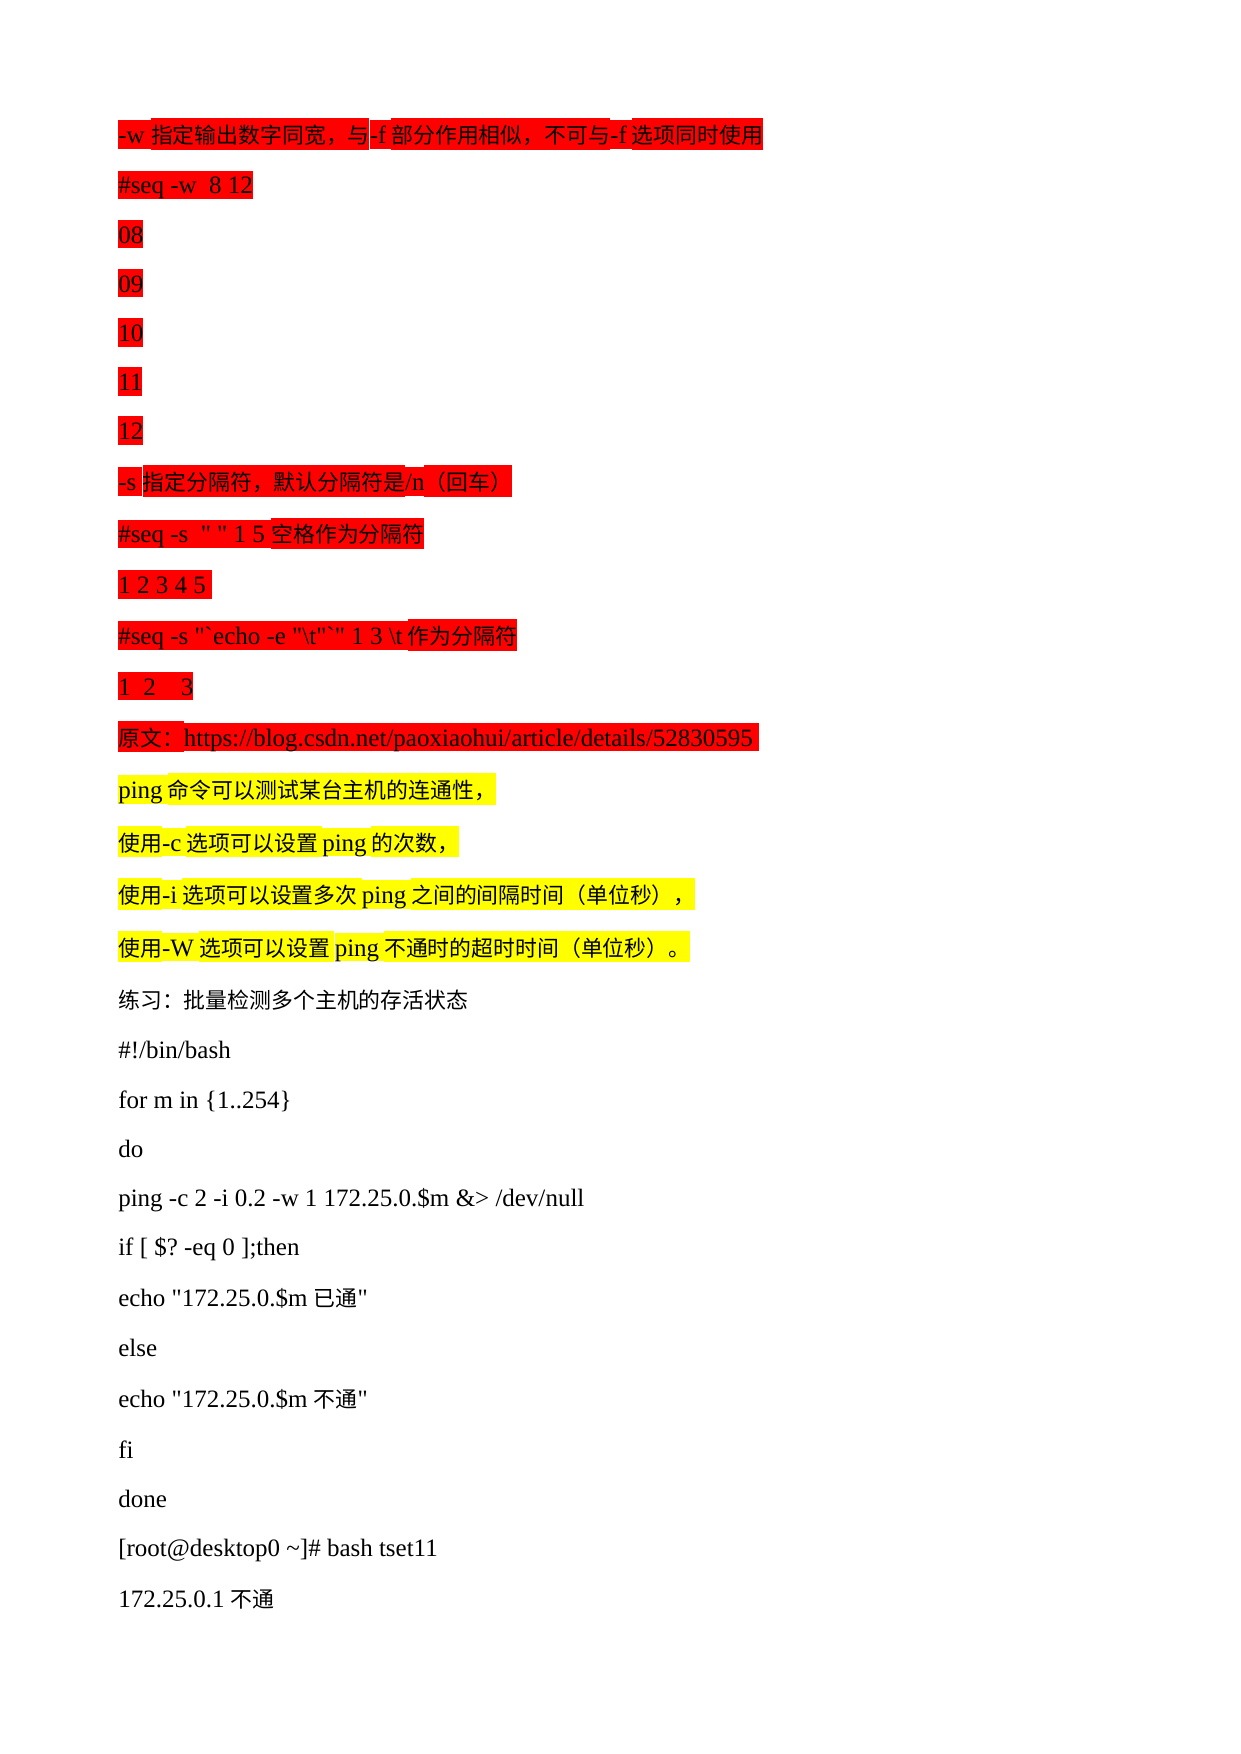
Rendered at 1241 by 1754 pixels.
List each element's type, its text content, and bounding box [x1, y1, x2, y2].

text 11 [118, 367, 1122, 396]
text 原文：https://blog.csdn.net/paoxiaohui/article/details/52830595 [118, 721, 1122, 752]
text 172.25.0.1 不通 [118, 1582, 1122, 1614]
text do [118, 1134, 1122, 1162]
text for m in {1..254} [118, 1085, 1122, 1113]
text fi [118, 1435, 1122, 1464]
text done [118, 1484, 1122, 1513]
text #seq -s " " 1 5 空格作为分隔符 [118, 517, 1122, 549]
text ping -c 2 -i 0.2 -w 1 172.25.0.$m &> /dev/null [118, 1183, 1122, 1212]
text ping命令可以测试某台主机的连通性， [118, 773, 1122, 805]
text 使用-c选项可以设置ping的次数， [118, 826, 1122, 857]
text if [ $? -eq 0 ];then [118, 1232, 1122, 1261]
text else [118, 1333, 1122, 1362]
text #!/bin/bash [118, 1036, 1122, 1064]
text [root@desktop0 ~]# bash tset11 [118, 1533, 1122, 1562]
text -s 指定分隔符，默认分隔符是/n（回车） [118, 465, 1122, 497]
text 1 2 3 4 5 [118, 570, 1122, 599]
text 使用-i选项可以设置多次ping之间的间隔时间（单位秒）， [118, 878, 1122, 910]
text 练习：批量检测多个主机的存活状态 [118, 983, 1122, 1015]
text 09 [118, 269, 1122, 297]
text #seq -w 8 12 [118, 171, 1122, 199]
text -w 指定输出数字同宽，与-f部分作用相似，不可与-f选项同时使用 [118, 118, 1122, 150]
text 12 [118, 416, 1122, 445]
text echo "172.25.0.$m 不通" [118, 1382, 1122, 1414]
text echo "172.25.0.$m 已通" [118, 1281, 1122, 1313]
text 10 [118, 318, 1122, 347]
text 08 [118, 220, 1122, 248]
text 1 2 3 [118, 672, 1122, 700]
text 使用-W选项可以设置ping不通时的超时时间（单位秒）。 [118, 931, 1122, 962]
text #seq -s "`echo -e "\t"`" 1 3 \t作为分隔符 [118, 619, 1122, 651]
